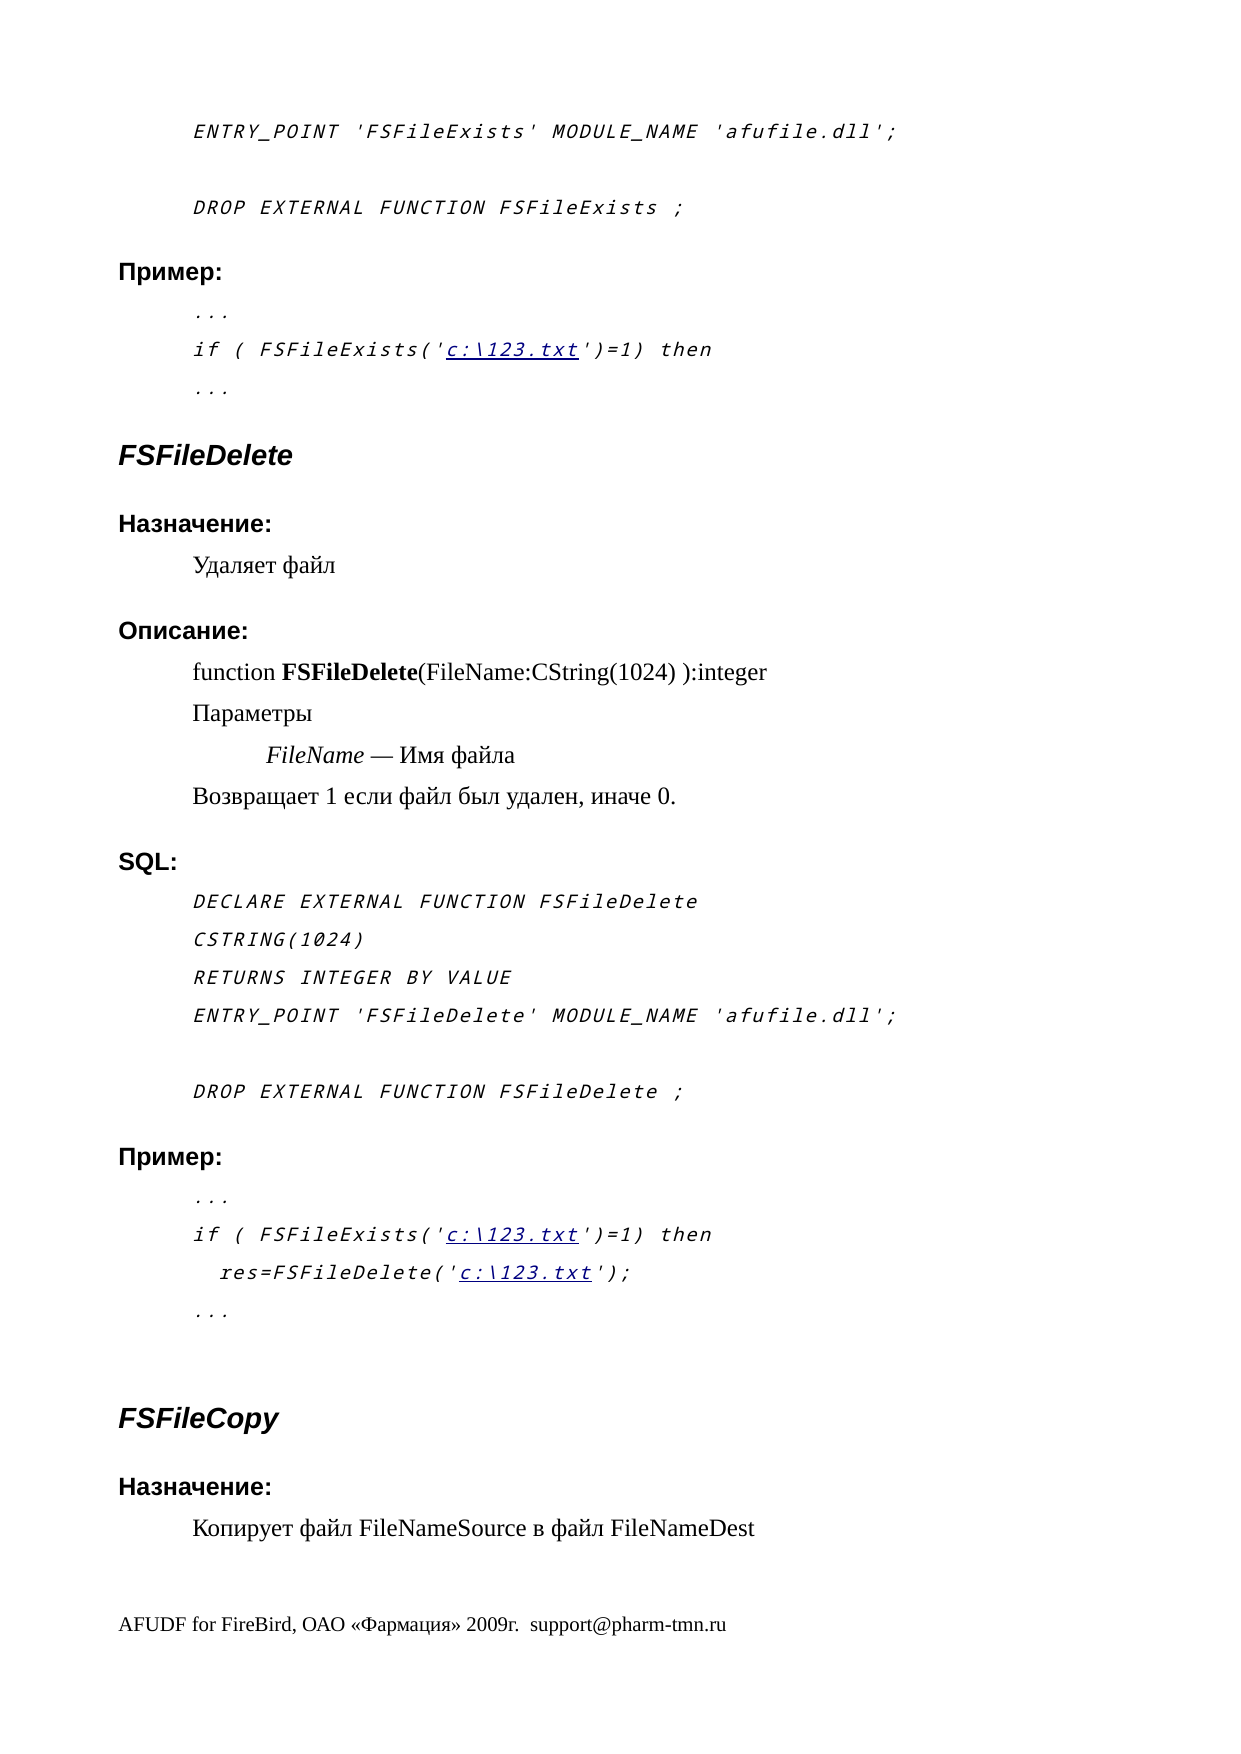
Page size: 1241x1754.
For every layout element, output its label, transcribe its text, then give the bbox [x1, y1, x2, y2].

subtitle Назначение: [118, 508, 1122, 537]
text Копирует файл FileNameSource в файл FileNameDest [192, 1513, 1122, 1542]
text ... [192, 1183, 1122, 1208]
text if ( FSFileExists('c:\123.txt')=1) then [192, 1221, 1122, 1246]
text function FSFileDelete(FileName:CString(1024) ):integer [192, 657, 1122, 686]
text Удаляет файл [192, 550, 1122, 578]
text DECLARE EXTERNAL FUNCTION FSFileDelete [192, 888, 1122, 914]
subtitle Назначение: [118, 1472, 1122, 1501]
text CSTRING(1024) [192, 927, 1122, 952]
text ENTRY_POINT 'FSFileExists' MODULE_NAME 'afufile.dll'; [192, 118, 1122, 144]
text ... [192, 298, 1122, 324]
subtitle Пример: [118, 1142, 1122, 1170]
subtitle FSFileCopy [118, 1401, 1122, 1435]
subtitle SQL: [118, 847, 1122, 876]
subtitle Пример: [118, 257, 1122, 286]
text Возвращает 1 если файл был удален, иначе 0. [192, 781, 1122, 810]
text res=FSFileDelete('c:\123.txt'); [192, 1259, 1122, 1284]
subtitle FSFileDelete [118, 437, 1122, 471]
text RETURNS INTEGER BY VALUE [192, 964, 1122, 990]
text ... [192, 374, 1122, 400]
text ... [192, 1297, 1122, 1322]
text ENTRY_POINT 'FSFileDelete' MODULE_NAME 'afufile.dll'; [192, 1003, 1122, 1028]
text DROP EXTERNAL FUNCTION FSFileExists ; [192, 194, 1122, 220]
text Параметры [192, 698, 1122, 727]
subtitle Описание: [118, 616, 1122, 645]
text if ( FSFileExists('c:\123.txt')=1) then [192, 336, 1122, 362]
text FileName — Имя файла [192, 740, 1122, 768]
text DROP EXTERNAL FUNCTION FSFileDelete ; [192, 1079, 1122, 1104]
